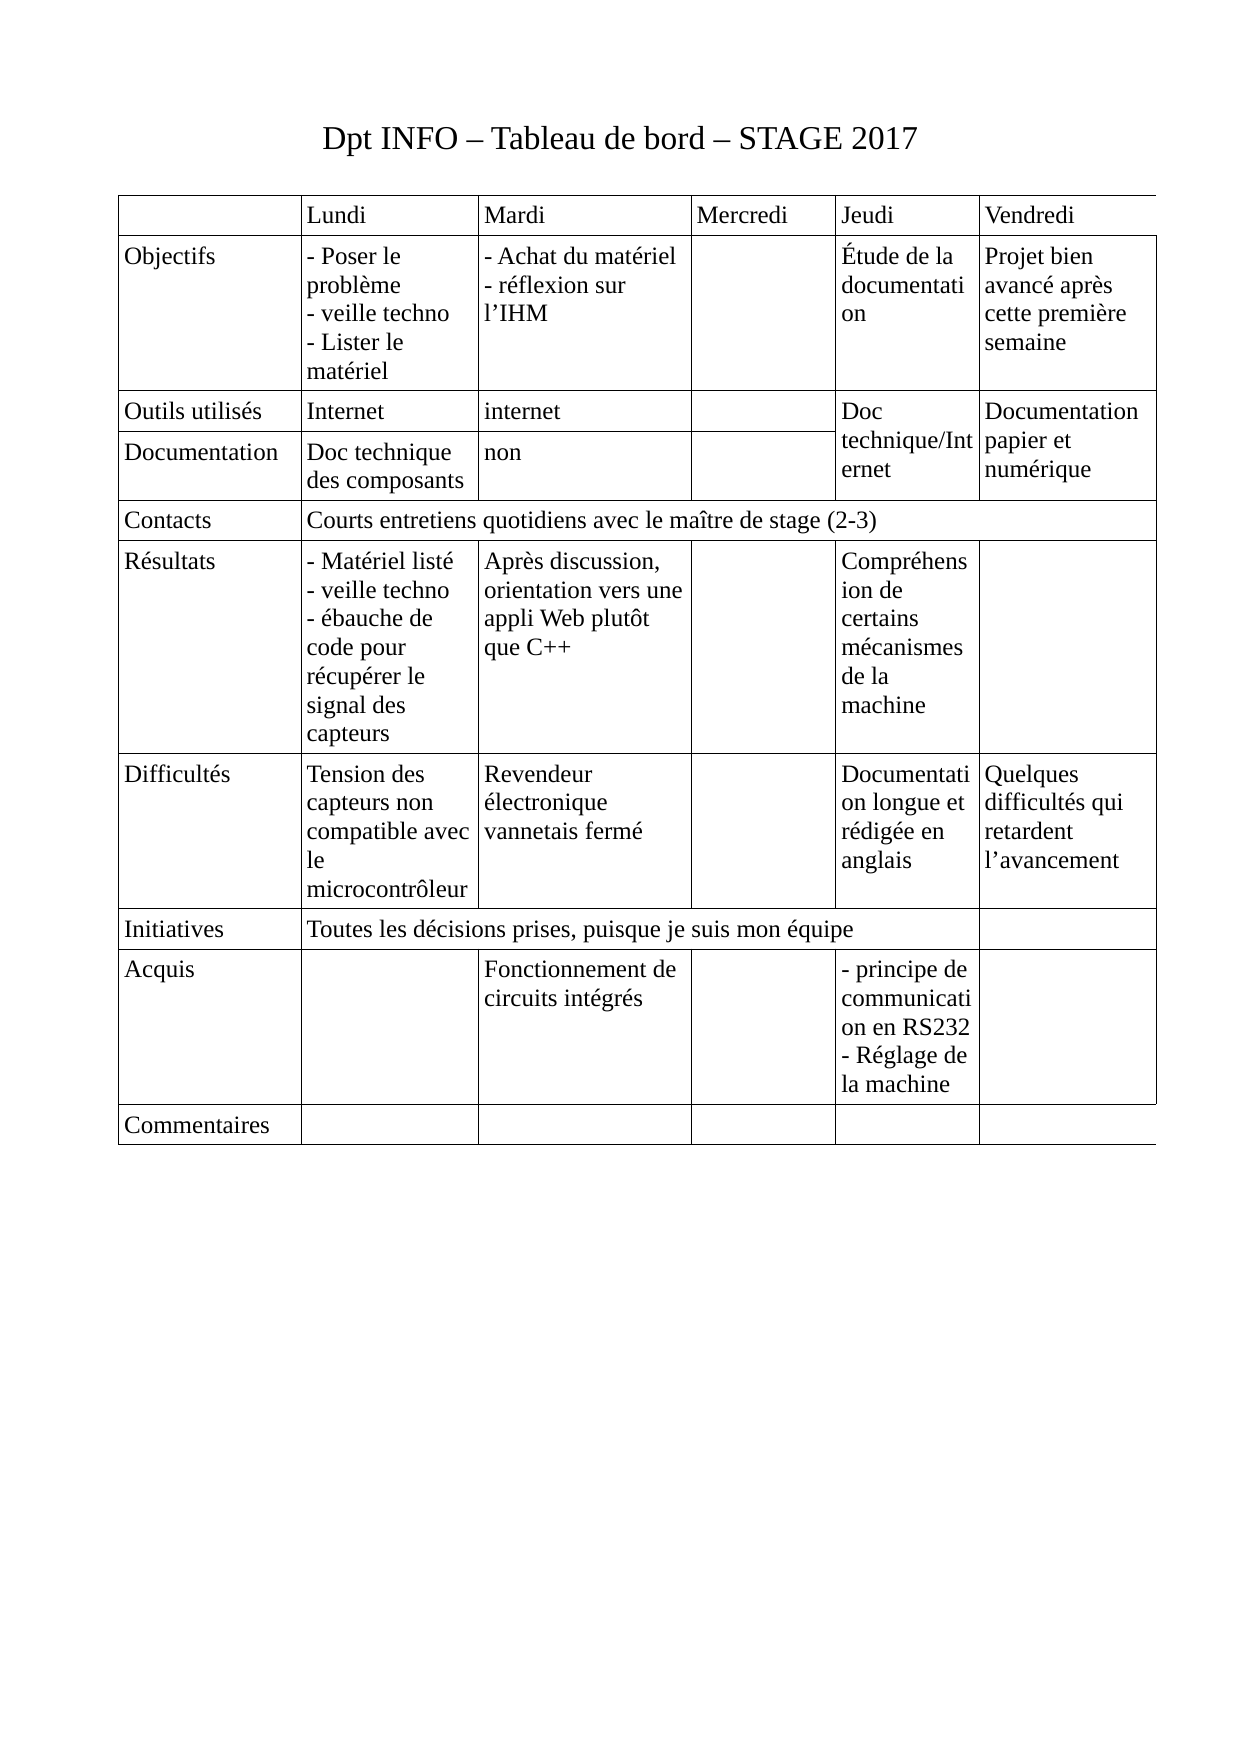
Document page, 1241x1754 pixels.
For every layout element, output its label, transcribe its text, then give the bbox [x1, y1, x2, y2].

table_header Vendredi [980, 196, 1156, 235]
table_cell Internet [302, 391, 478, 431]
text Dpt INFO – Tableau de bord – STAGE 2017 [118, 118, 1122, 156]
table_cell [692, 391, 835, 431]
table_cell Documentation longue et rédigée en anglais [836, 754, 979, 908]
table_cell Documentation [119, 432, 301, 500]
table_cell [980, 541, 1156, 753]
table_cell Objectifs [119, 236, 301, 390]
table_cell - Matériel listé - veille techno - ébauche de code pour récupérer le signal des capteurs [302, 541, 478, 753]
table_header Mercredi [692, 196, 835, 235]
table_cell Contacts [119, 501, 301, 540]
table_cell Quelques difficultés qui retardent l’avancement [980, 754, 1156, 908]
table_cell Fonctionnement de circuits intégrés [479, 950, 691, 1104]
table_cell Résultats [119, 541, 301, 753]
table_cell [980, 1105, 1156, 1144]
table_cell Difficultés [119, 754, 301, 908]
table_cell [980, 909, 1156, 948]
table_header [119, 196, 301, 235]
table_cell Étude de la documentation [836, 236, 979, 390]
table_cell [479, 1105, 691, 1144]
table_header Mardi [479, 196, 691, 235]
table_cell Documentation papier et numérique [980, 391, 1156, 500]
table_cell [692, 754, 835, 908]
table_cell [836, 1105, 979, 1144]
table_cell - Poser le problème - veille techno - Lister le matériel [302, 236, 478, 390]
table_cell [692, 432, 835, 500]
table_cell Projet bien avancé après cette première semaine [980, 236, 1156, 390]
table_cell [692, 541, 835, 753]
table_cell Revendeur électronique vannetais fermé [479, 754, 691, 908]
table_cell [302, 1105, 478, 1144]
table_cell Acquis [119, 950, 301, 1104]
table_cell Commentaires [119, 1105, 301, 1144]
table_cell - principe de communication en RS232 - Réglage de la machine [836, 950, 979, 1104]
table_cell [980, 950, 1156, 1104]
table_cell Après discussion, orientation vers une appli Web plutôt que C++ [479, 541, 691, 753]
table_cell Tension des capteurs non compatible avec le microcontrôleur [302, 754, 478, 908]
table_cell Courts entretiens quotidiens avec le maître de stage (2-3) [302, 501, 1156, 540]
table_cell internet [479, 391, 691, 431]
table_cell non [479, 432, 691, 500]
table_cell [692, 236, 835, 390]
table_header Lundi [302, 196, 478, 235]
table_cell [692, 950, 835, 1104]
table_cell Outils utilisés [119, 391, 301, 431]
table_header Jeudi [836, 196, 979, 235]
table_cell - Achat du matériel - réflexion sur l’IHM [479, 236, 691, 390]
table_cell [692, 1105, 835, 1144]
table_cell Toutes les décisions prises, puisque je suis mon équipe [302, 909, 979, 948]
table_cell Doc technique des composants [302, 432, 478, 500]
table_cell Compréhension de certains mécanismes de la machine [836, 541, 979, 753]
table_cell Initiatives [119, 909, 301, 948]
table_cell [302, 950, 478, 1104]
table_cell Doc technique/Internet [836, 391, 979, 500]
